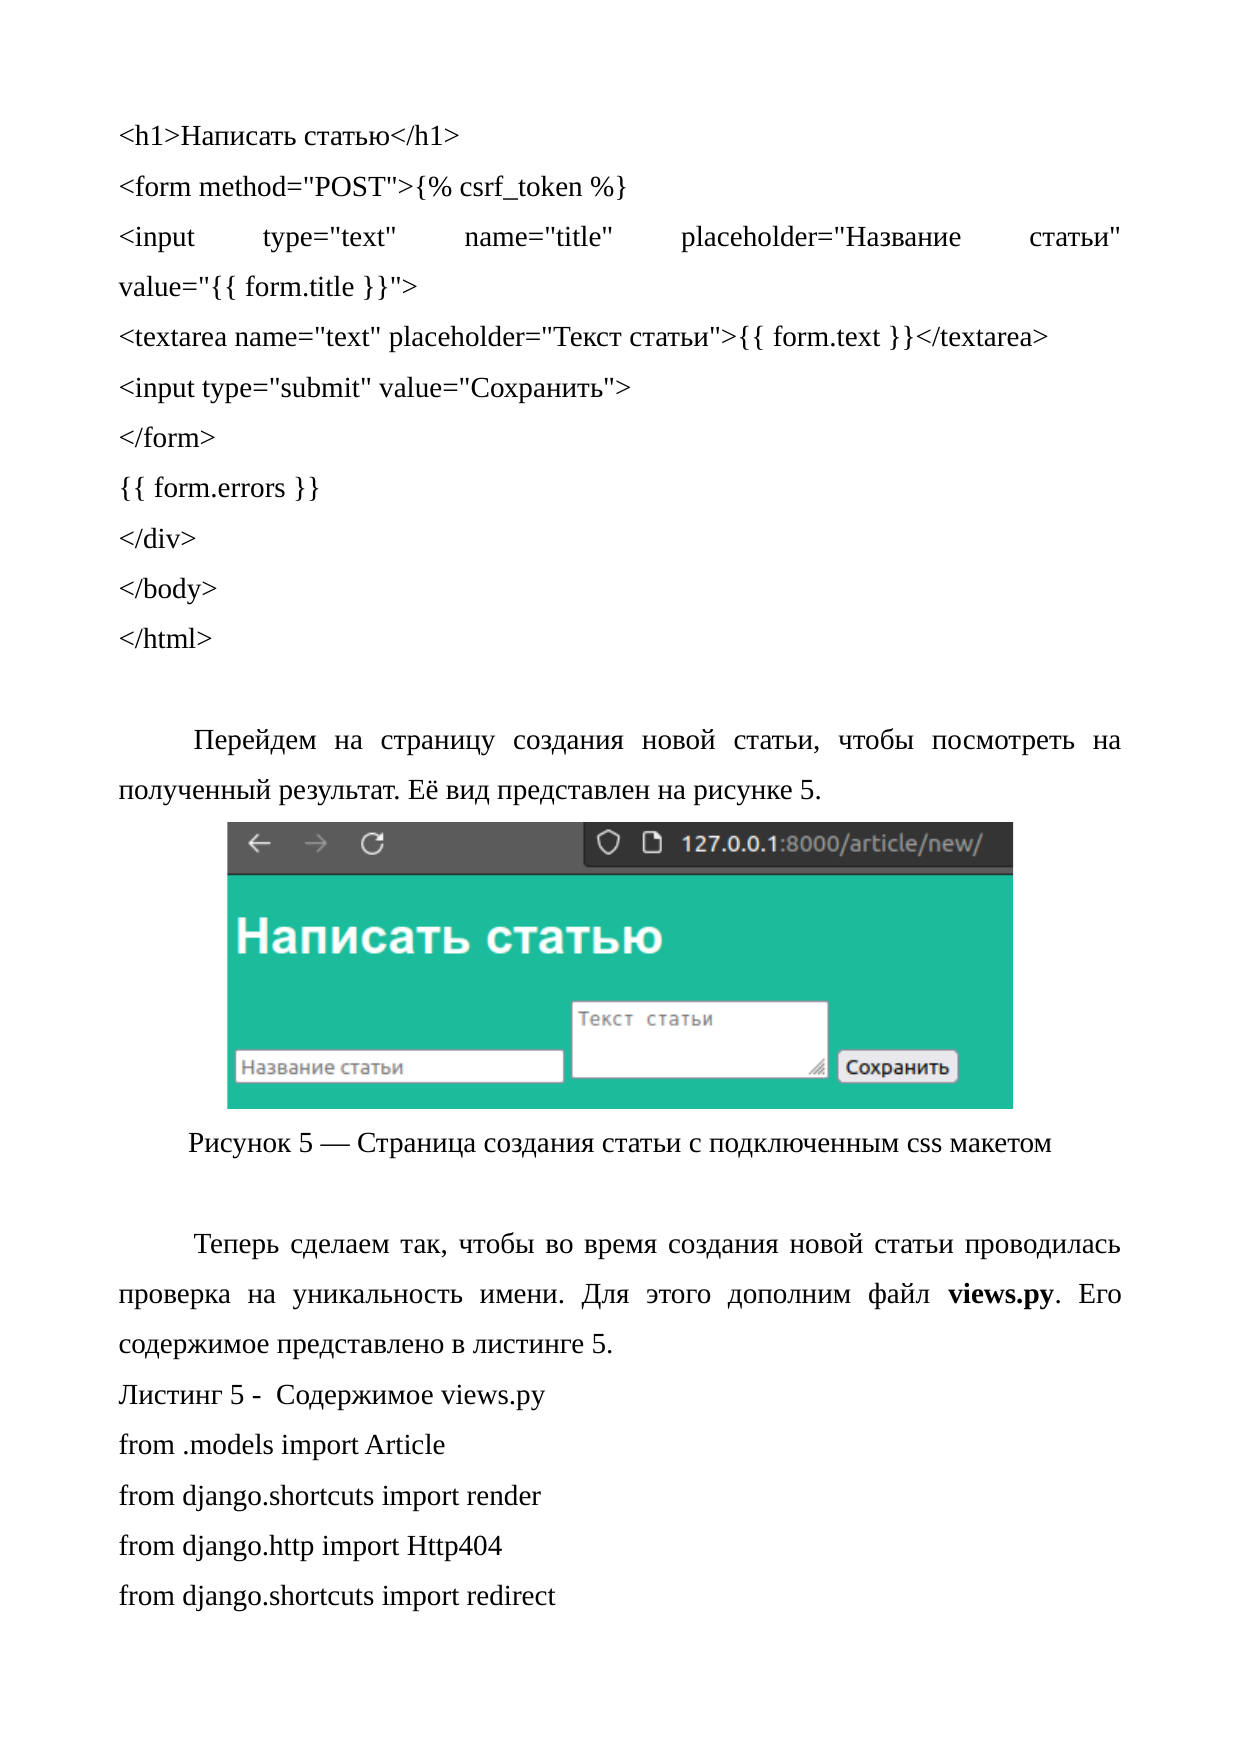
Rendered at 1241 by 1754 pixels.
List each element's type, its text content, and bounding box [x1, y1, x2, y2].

text from django.http import Http404 [118, 1528, 1122, 1561]
text Рисунок 5 — Страница создания статьи с подключенным css макетом [118, 823, 1122, 1159]
text <textarea name="text" placeholder="Текст статьи">{{ form.text }}</textarea> [118, 319, 1122, 353]
text Теперь сделаем так, чтобы во время создания новой статьи проводилась проверка на уникальность имени. Для этого дополним файл views.py. Его содержимое представлено в листинге 5. [118, 1226, 1122, 1360]
text from django.shortcuts import redirect [118, 1578, 1122, 1612]
text <form method="POST">{% csrf_token %} [118, 169, 1122, 202]
text Перейдем на страницу создания новой статьи, чтобы посмотреть на полученный результат. Её вид представлен на рисунке 5. [118, 722, 1122, 806]
text </form> [118, 420, 1122, 454]
text <h1>Написать статью</h1> [118, 118, 1122, 152]
text </html> [118, 621, 1122, 655]
text Листинг 5 - Содержимое views.py [118, 1377, 1122, 1411]
text from django.shortcuts import render [118, 1478, 1122, 1511]
text {{ form.errors }} [118, 471, 1122, 504]
text <input type="text" name="title" placeholder="Название статьи" value="{{ form.title }}"> [118, 219, 1122, 303]
text </body> [118, 571, 1122, 605]
text <input type="submit" value="Сохранить"> [118, 370, 1122, 403]
text from .models import Article [118, 1427, 1122, 1461]
picture [227, 822, 1014, 1109]
text </div> [118, 521, 1122, 554]
